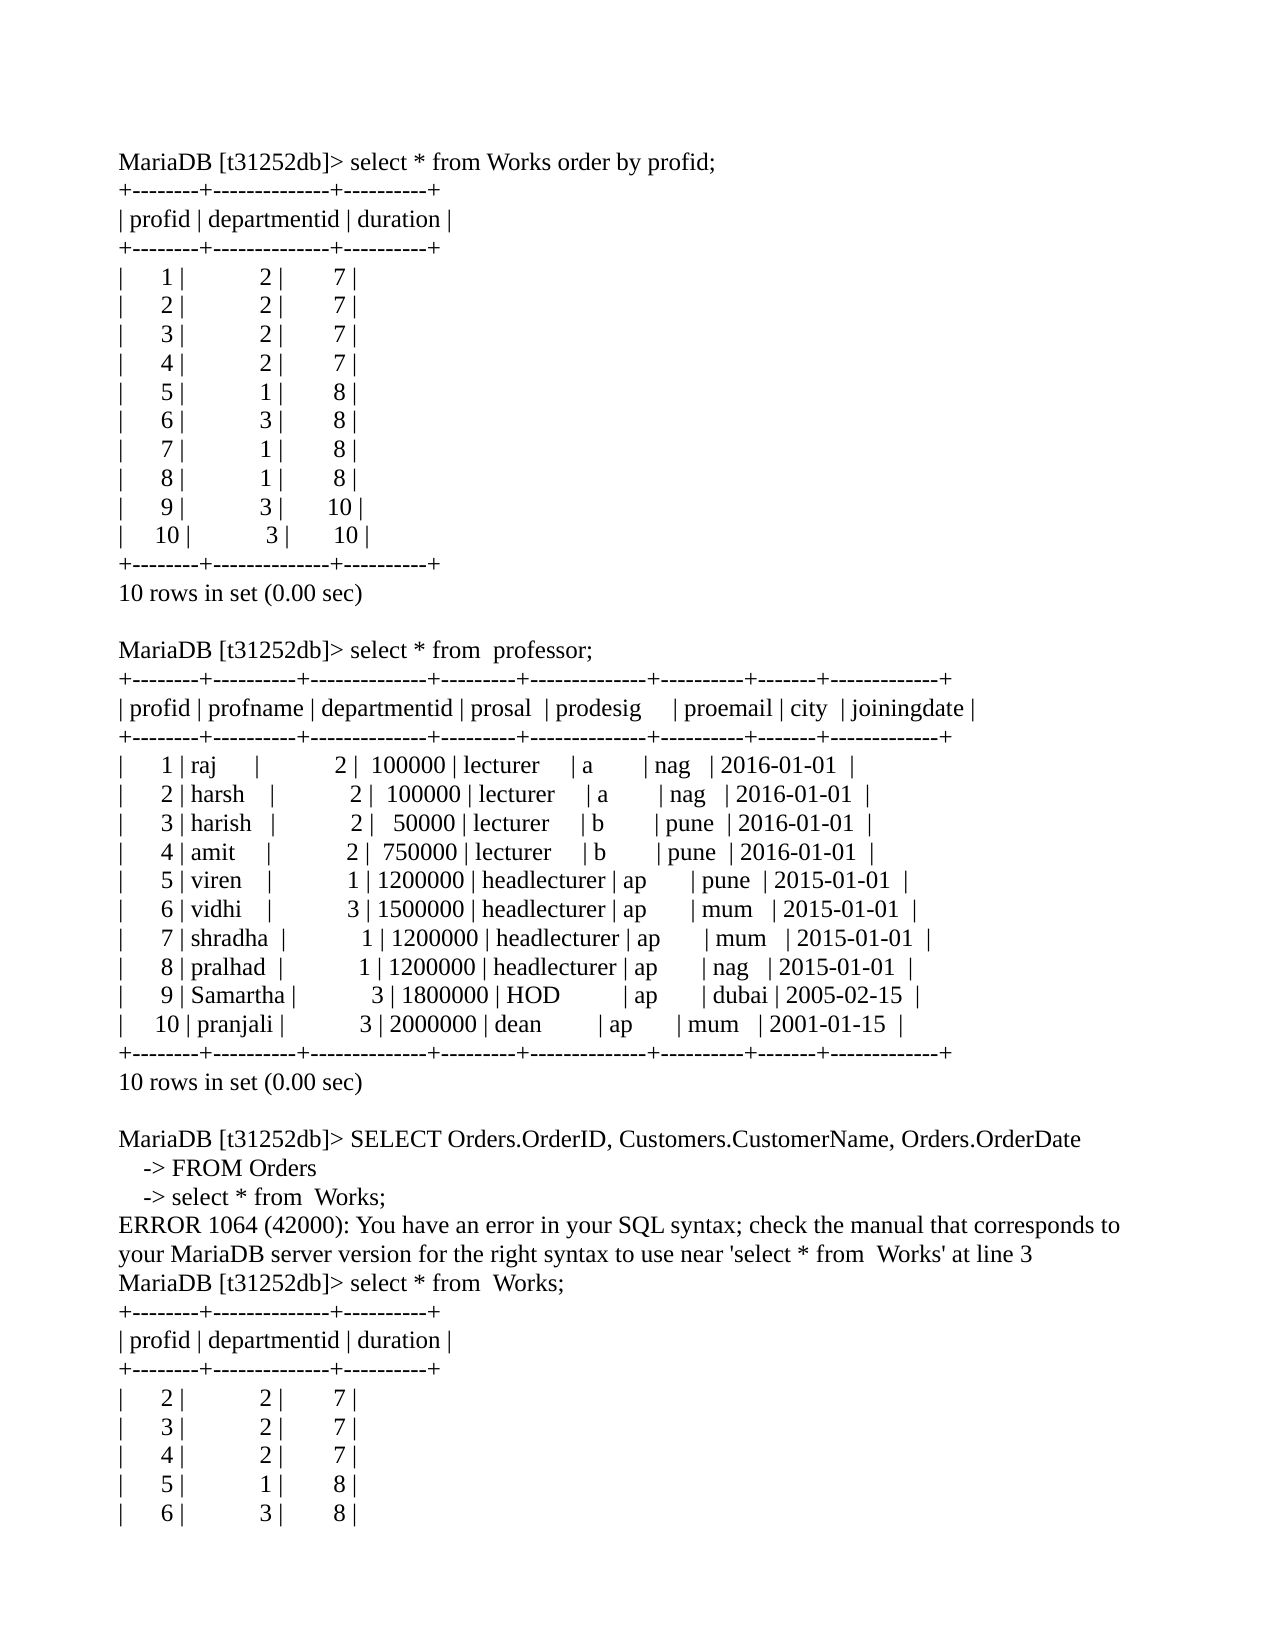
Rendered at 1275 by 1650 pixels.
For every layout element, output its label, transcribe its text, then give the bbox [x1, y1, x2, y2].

text | 8 | pralhad | 1 | 1200000 | headlecturer | ap | nag | 2015-01-01 | [118, 952, 1157, 981]
text -> select * from Works; [118, 1182, 1157, 1211]
text | 9 | Samartha | 3 | 1800000 | HOD | ap | dubai | 2005-02-15 | [118, 981, 1157, 1009]
text | 4 | 2 | 7 | [118, 1441, 1157, 1469]
text | 7 | shradha | 1 | 1200000 | headlecturer | ap | mum | 2015-01-01 | [118, 923, 1157, 952]
text | 3 | 2 | 7 | [118, 319, 1157, 348]
text | 7 | 1 | 8 | [118, 434, 1157, 463]
text 10 rows in set (0.00 sec) [118, 1067, 1157, 1096]
text ERROR 1064 (42000): You have an error in your SQL syntax; check the manual that corresponds to your MariaDB server version for the right syntax to use near 'select * from Works' at line 3 [118, 1211, 1157, 1268]
text MariaDB [t31252db]> select * from Works order by profid; [118, 147, 1157, 176]
text +--------+----------+--------------+---------+--------------+----------+-------+-------------+ [118, 722, 1157, 751]
text | 2 | 2 | 7 | [118, 1383, 1157, 1412]
text +--------+--------------+----------+ [118, 176, 1157, 204]
text | 5 | 1 | 8 | [118, 377, 1157, 406]
text | 5 | viren | 1 | 1200000 | headlecturer | ap | pune | 2015-01-01 | [118, 866, 1157, 894]
text | 10 | pranjali | 3 | 2000000 | dean | ap | mum | 2001-01-15 | [118, 1009, 1157, 1038]
text | 1 | 2 | 7 | [118, 262, 1157, 291]
text | 3 | 2 | 7 | [118, 1412, 1157, 1441]
text | 10 | 3 | 10 | [118, 521, 1157, 549]
text 10 rows in set (0.00 sec) [118, 578, 1157, 607]
text MariaDB [t31252db]> select * from professor; [118, 636, 1157, 664]
text | 9 | 3 | 10 | [118, 492, 1157, 521]
text | profid | departmentid | duration | [118, 1326, 1157, 1354]
text | 1 | raj | 2 | 100000 | lecturer | a | nag | 2016-01-01 | [118, 751, 1157, 779]
text +--------+--------------+----------+ [118, 1297, 1157, 1326]
text | 6 | 3 | 8 | [118, 406, 1157, 434]
text | profid | profname | departmentid | prosal | prodesig | proemail | city | joiningdate | [118, 693, 1157, 722]
text +--------+----------+--------------+---------+--------------+----------+-------+-------------+ [118, 664, 1157, 693]
text | 8 | 1 | 8 | [118, 463, 1157, 492]
text | profid | departmentid | duration | [118, 204, 1157, 233]
text | 4 | 2 | 7 | [118, 348, 1157, 377]
text | 2 | 2 | 7 | [118, 291, 1157, 319]
text | 4 | amit | 2 | 750000 | lecturer | b | pune | 2016-01-01 | [118, 837, 1157, 866]
text MariaDB [t31252db]> SELECT Orders.OrderID, Customers.CustomerName, Orders.OrderDate [118, 1124, 1157, 1153]
text +--------+--------------+----------+ [118, 233, 1157, 262]
text +--------+----------+--------------+---------+--------------+----------+-------+-------------+ [118, 1038, 1157, 1067]
text | 6 | vidhi | 3 | 1500000 | headlecturer | ap | mum | 2015-01-01 | [118, 894, 1157, 923]
text -> FROM Orders [118, 1153, 1157, 1182]
text | 6 | 3 | 8 | [118, 1498, 1157, 1527]
text | 5 | 1 | 8 | [118, 1469, 1157, 1498]
text +--------+--------------+----------+ [118, 549, 1157, 578]
text MariaDB [t31252db]> select * from Works; [118, 1268, 1157, 1297]
text | 2 | harsh | 2 | 100000 | lecturer | a | nag | 2016-01-01 | [118, 779, 1157, 808]
text +--------+--------------+----------+ [118, 1354, 1157, 1383]
text | 3 | harish | 2 | 50000 | lecturer | b | pune | 2016-01-01 | [118, 808, 1157, 837]
